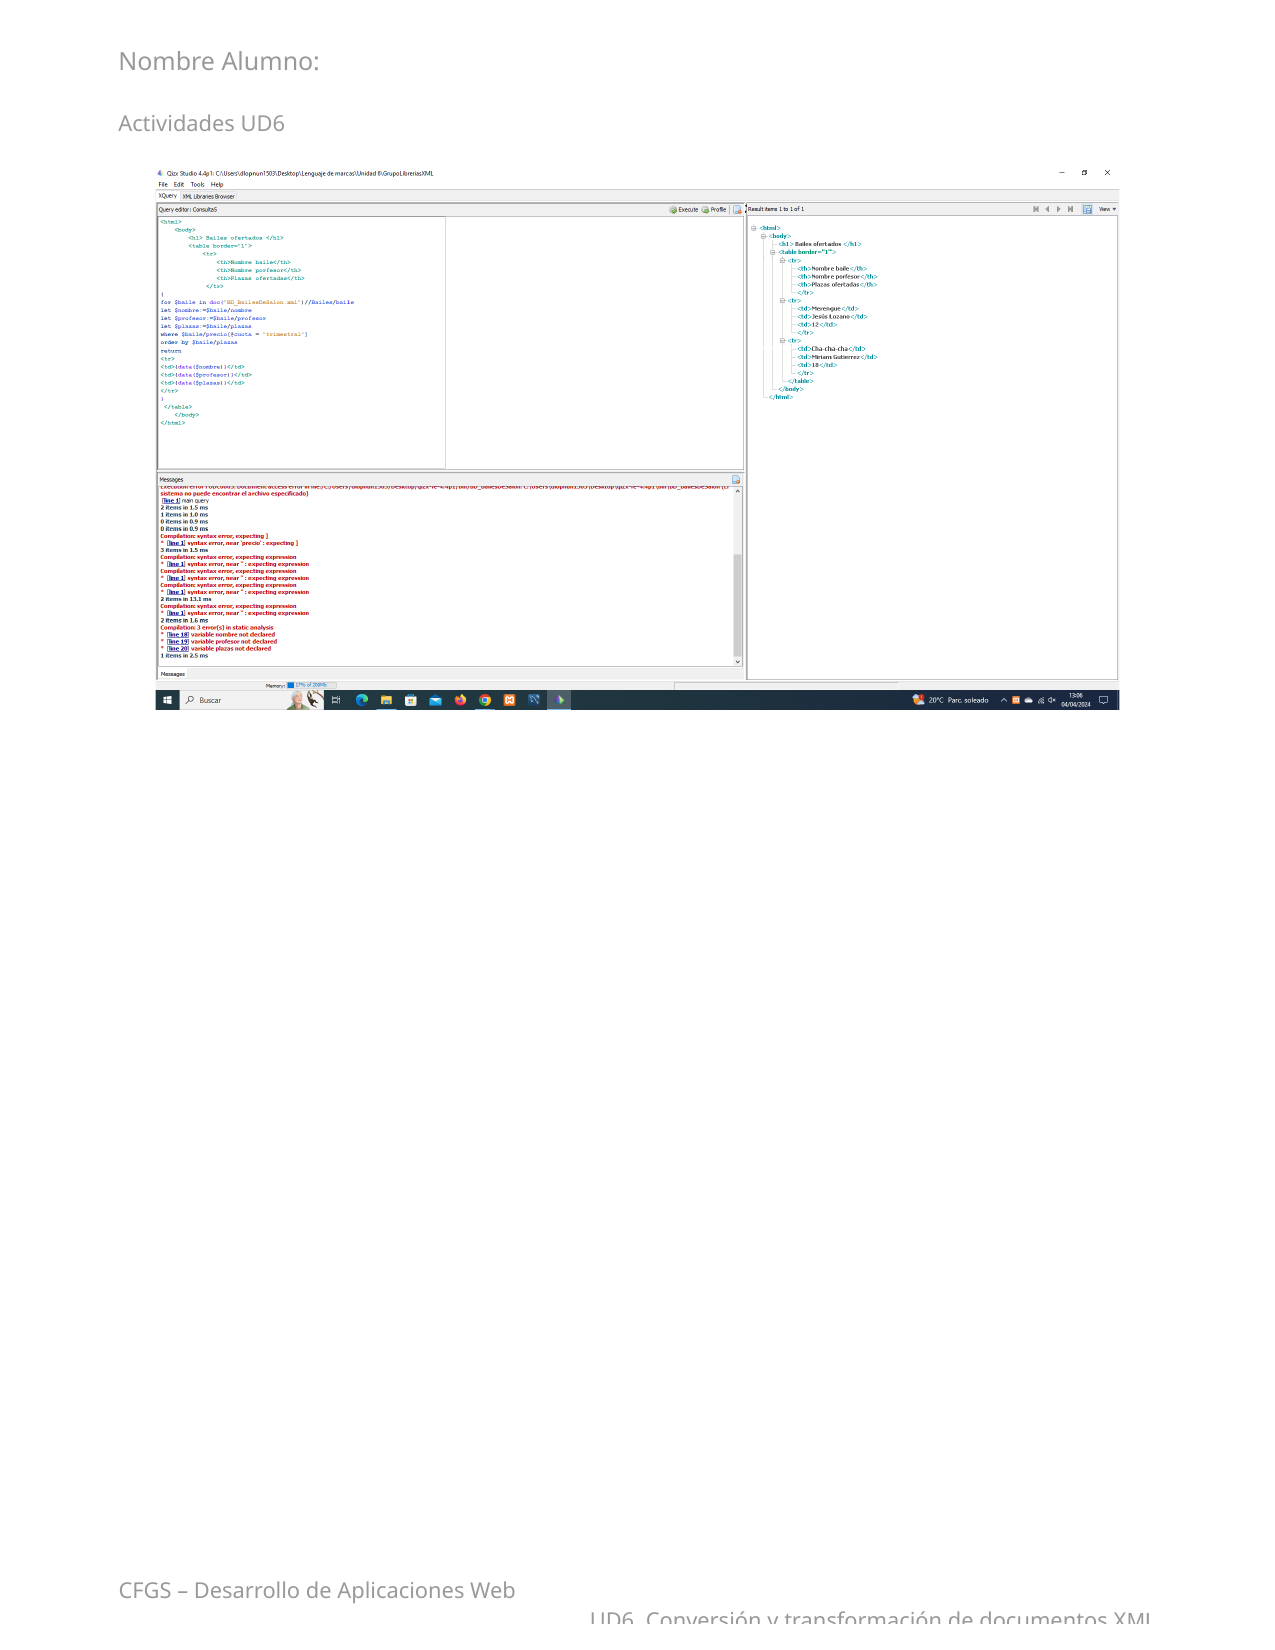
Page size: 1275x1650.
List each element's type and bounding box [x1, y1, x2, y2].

picture [155, 167, 1120, 710]
